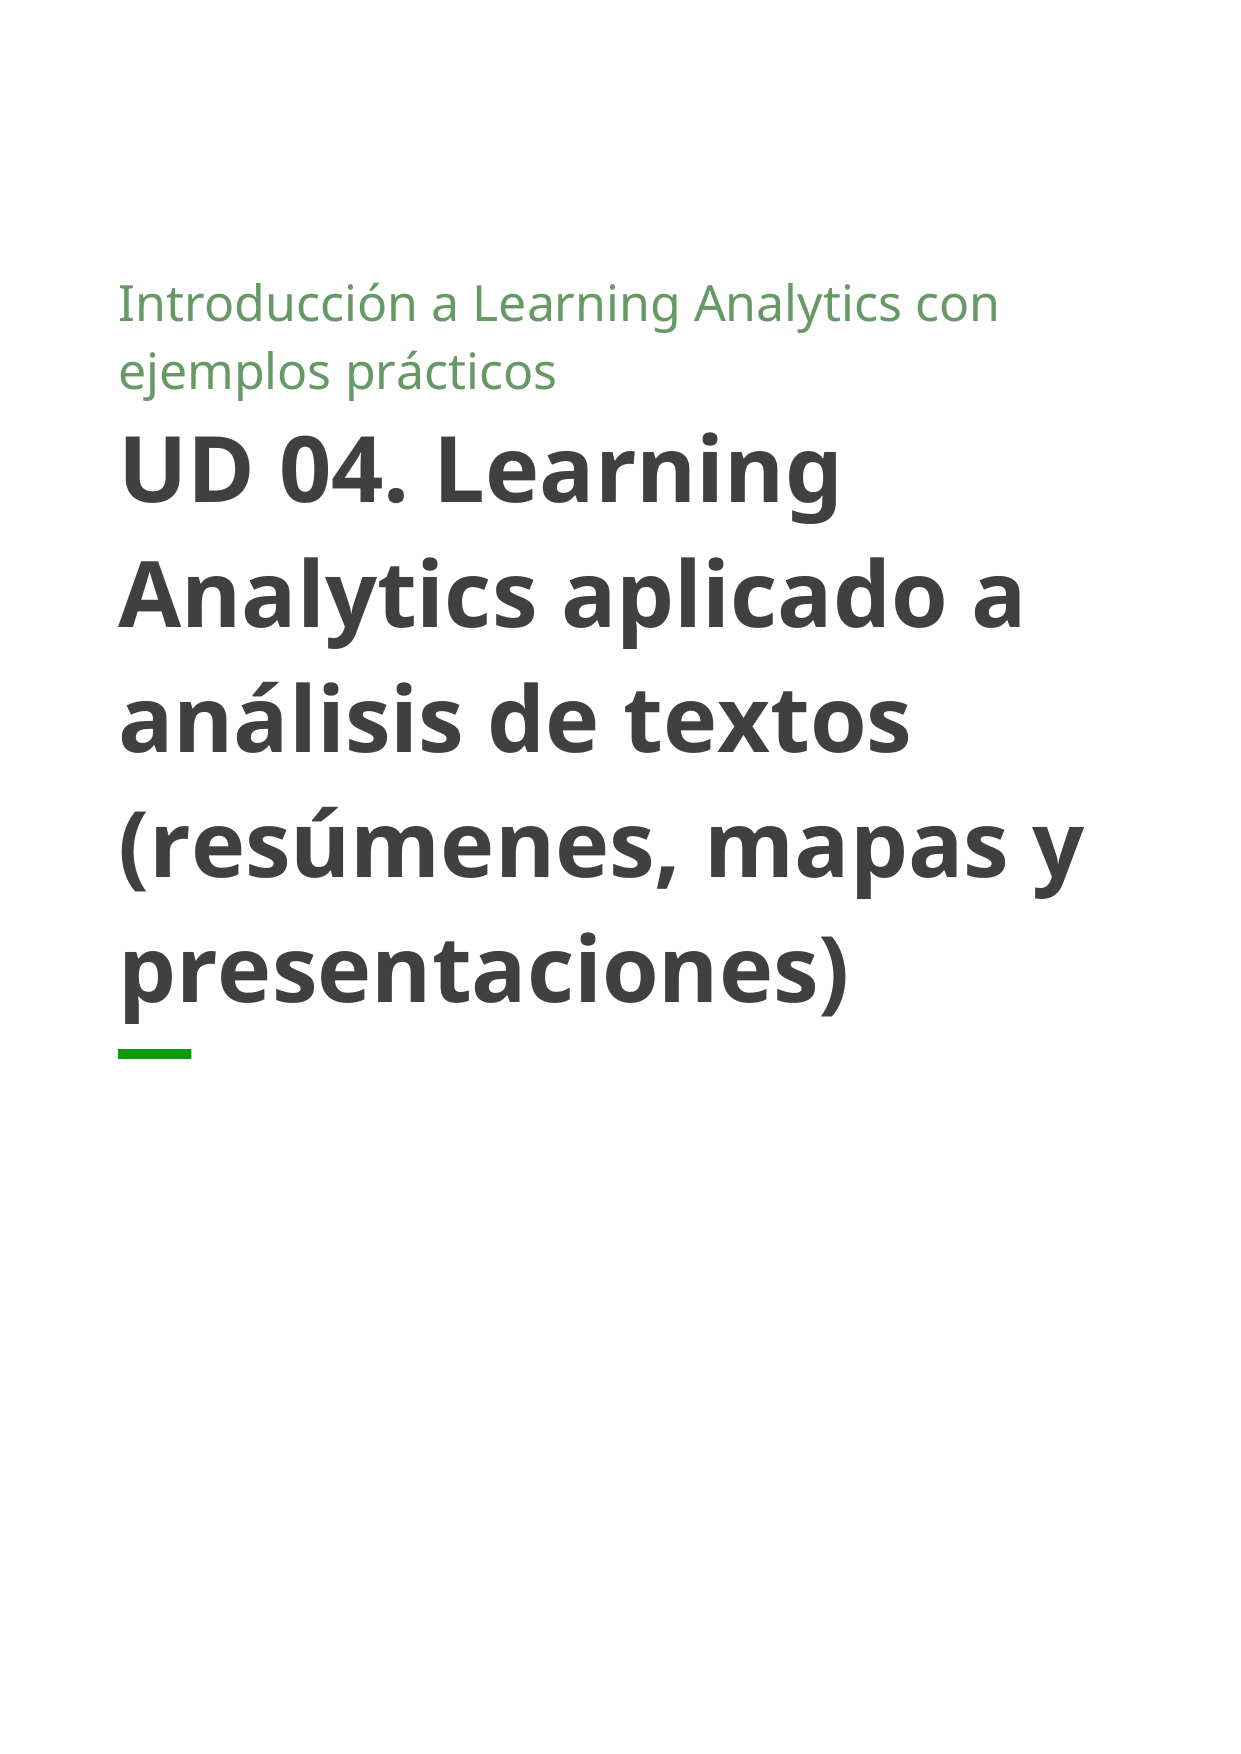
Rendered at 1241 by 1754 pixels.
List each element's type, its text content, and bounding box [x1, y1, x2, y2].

title Introducción a Learning Analytics con ejemplos prácticos UD 04. Learning Analytics aplicado a análisis de textos (resúmenes, mapas y presentaciones) [118, 268, 1122, 1029]
picture [118, 1049, 192, 1059]
